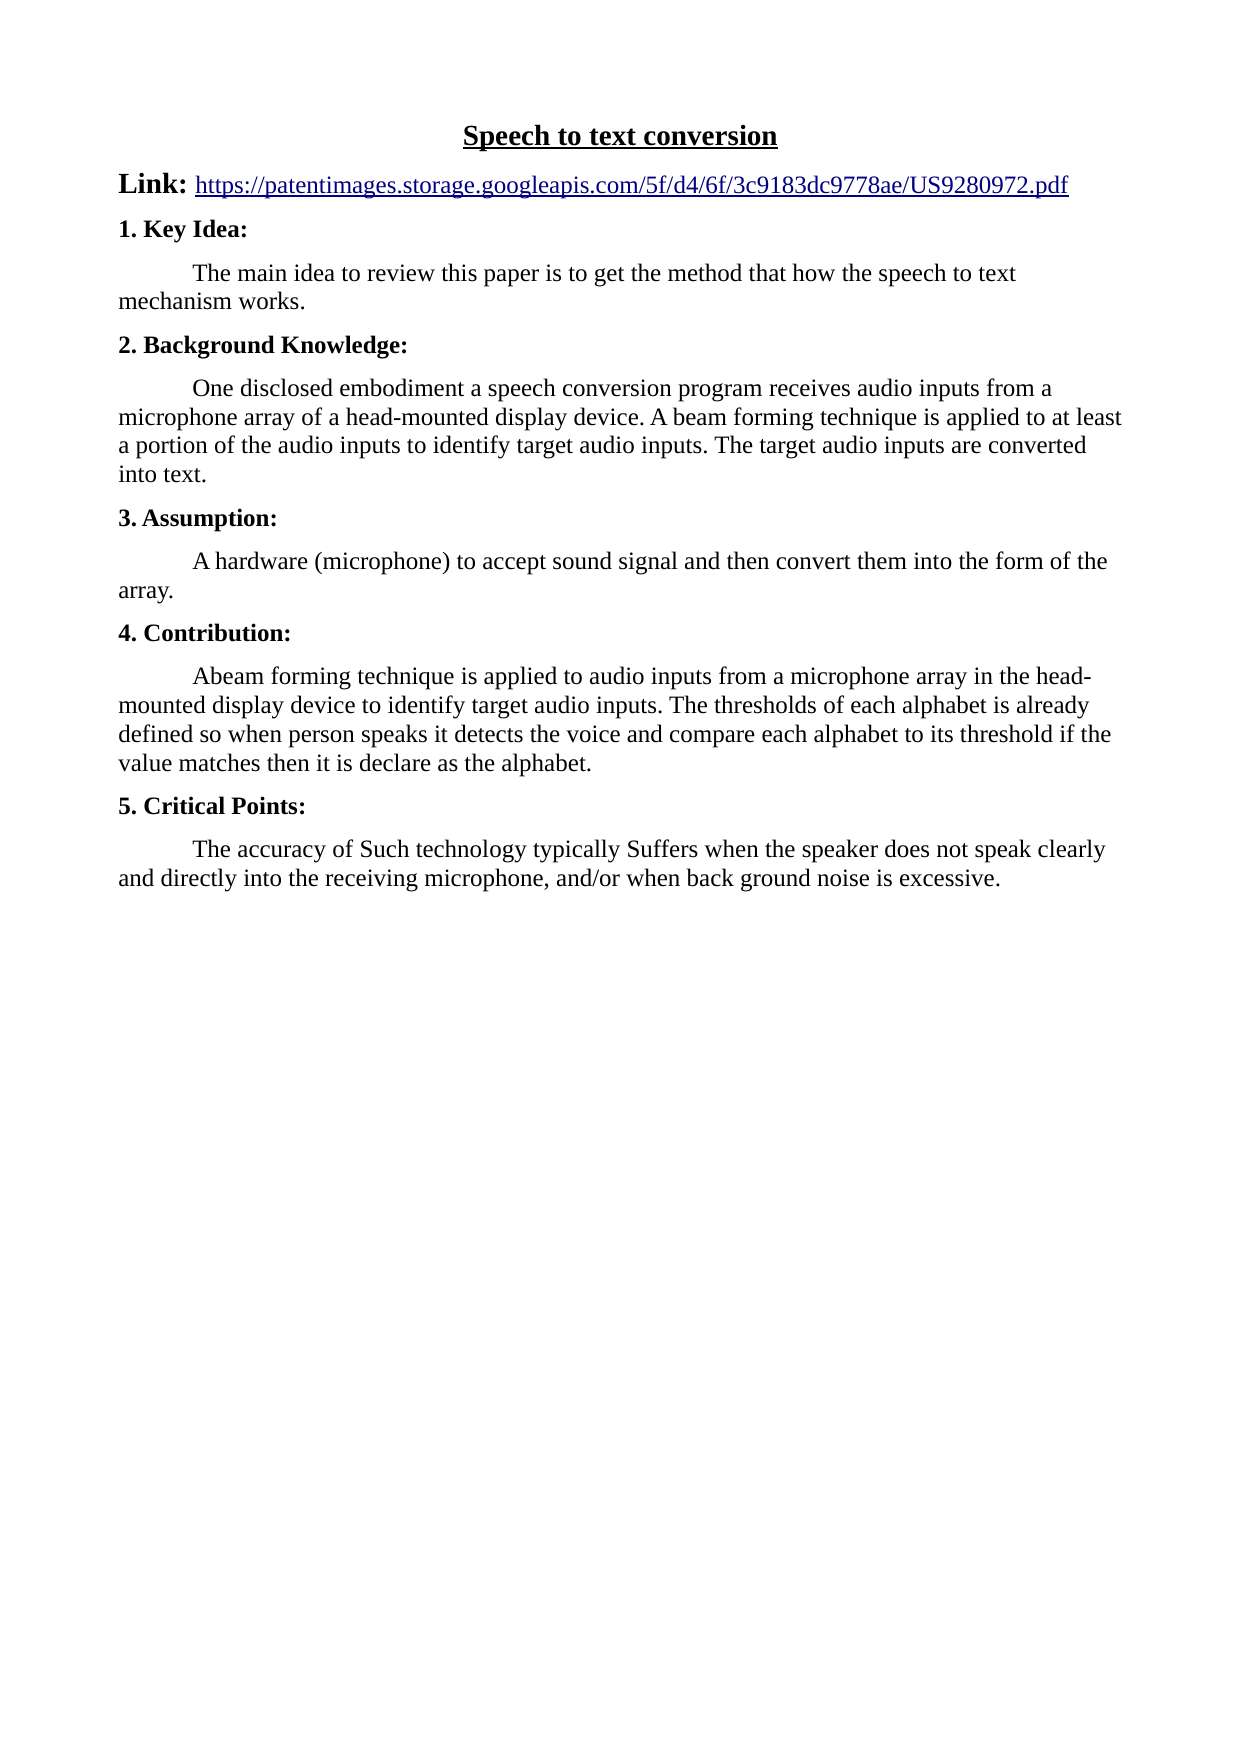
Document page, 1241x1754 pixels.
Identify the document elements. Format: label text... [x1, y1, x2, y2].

text 4. Contribution: [118, 618, 1122, 647]
text A hardware (microphone) to accept sound signal and then convert them into the form of the array. [118, 546, 1122, 603]
text Speech to text conversion [118, 118, 1122, 152]
text Link: https://patentimages.storage.googleapis.com/5f/d4/6f/3c9183dc9778ae/US9280972.pdf [118, 166, 1122, 200]
text 1. Key Idea: [118, 214, 1122, 243]
text 2. Background Knowledge: [118, 330, 1122, 358]
text 5. Critical Points: [118, 791, 1122, 820]
text The accuracy of Such technology typically Suffers when the speaker does not speak clearly and directly into the receiving microphone, and/or when back ground noise is excessive. [118, 834, 1122, 892]
text 3. Assumption: [118, 503, 1122, 531]
text The main idea to review this paper is to get the method that how the speech to text mechanism works. [118, 258, 1122, 315]
text Abeam forming technique is applied to audio inputs from a microphone array in the head-mounted display device to identify target audio inputs. The thresholds of each alphabet is already defined so when person speaks it detects the voice and compare each alphabet to its threshold if the value matches then it is declare as the alphabet. [118, 661, 1122, 776]
text One disclosed embodiment a speech conversion program receives audio inputs from a microphone array of a head-mounted display device. A beam forming technique is applied to at least a portion of the audio inputs to identify target audio inputs. The target audio inputs are converted into text. [118, 373, 1122, 488]
